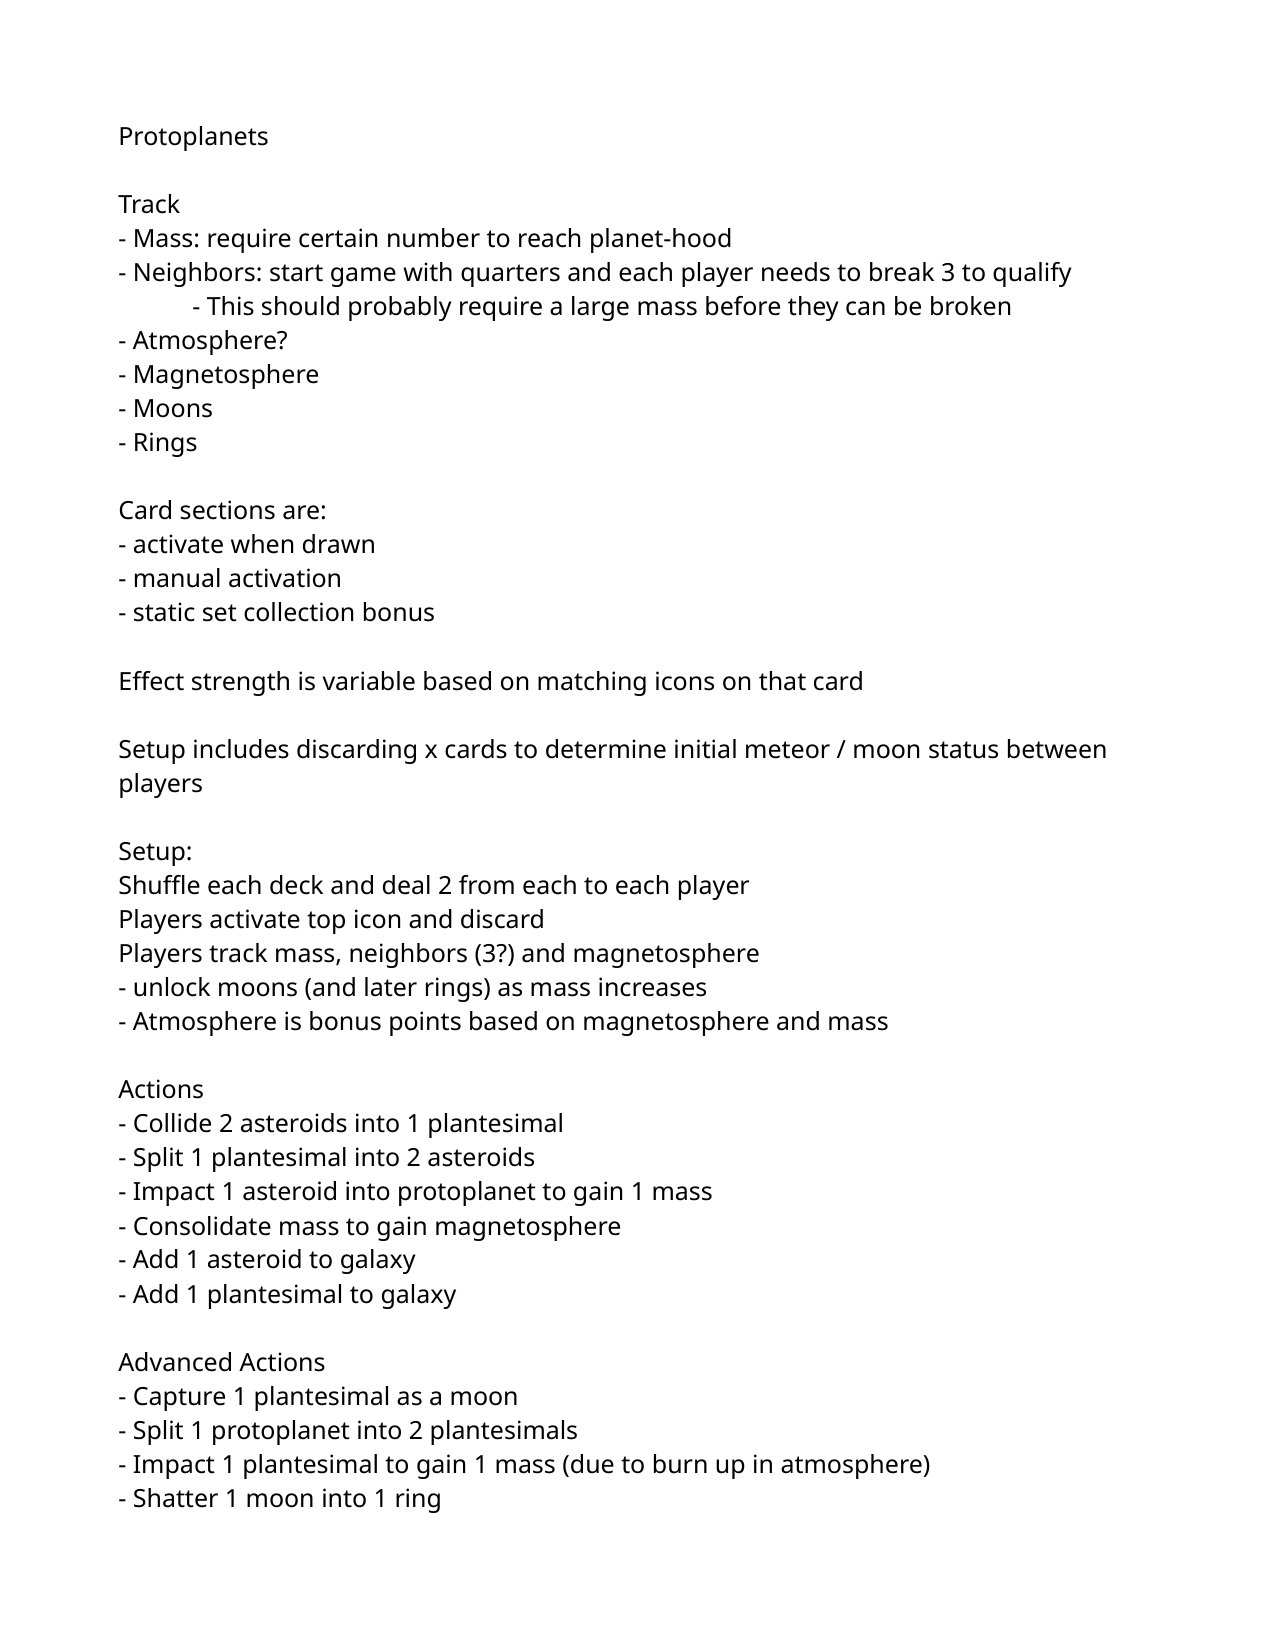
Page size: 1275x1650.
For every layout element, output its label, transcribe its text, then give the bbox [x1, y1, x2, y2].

text Effect strength is variable based on matching icons on that card [118, 663, 1157, 697]
text - Consolidate mass to gain magnetosphere [118, 1208, 1157, 1242]
text - activate when drawn [118, 527, 1157, 561]
text - Split 1 plantesimal into 2 asteroids [118, 1140, 1157, 1174]
text Protoplanets [118, 118, 1157, 152]
text - Capture 1 plantesimal as a moon [118, 1378, 1157, 1412]
text Advanced Actions [118, 1344, 1157, 1378]
text Setup includes discarding x cards to determine initial meteor / moon status between players [118, 731, 1157, 799]
text Players track mass, neighbors (3?) and magnetosphere [118, 936, 1157, 970]
text - Mass: require certain number to reach planet-hood [118, 220, 1157, 254]
text - Magnetosphere [118, 357, 1157, 391]
text - manual activation [118, 561, 1157, 595]
text Players activate top icon and discard [118, 902, 1157, 936]
text - unlock moons (and later rings) as mass increases [118, 970, 1157, 1004]
text Setup: [118, 833, 1157, 867]
text - Collide 2 asteroids into 1 plantesimal [118, 1106, 1157, 1140]
text - Rings [118, 425, 1157, 459]
text - Impact 1 plantesimal to gain 1 mass (due to burn up in atmosphere) [118, 1447, 1157, 1481]
text Actions [118, 1072, 1157, 1106]
text - Split 1 protoplanet into 2 plantesimals [118, 1412, 1157, 1447]
text - This should probably require a large mass before they can be broken [118, 288, 1157, 322]
text - Atmosphere is bonus points based on magnetosphere and mass [118, 1004, 1157, 1038]
text - Neighbors: start game with quarters and each player needs to break 3 to qualify [118, 254, 1157, 288]
text - Add 1 plantesimal to galaxy [118, 1276, 1157, 1310]
text - Atmosphere? [118, 322, 1157, 357]
text - Shatter 1 moon into 1 ring [118, 1481, 1157, 1515]
text Track [118, 186, 1157, 220]
text - Impact 1 asteroid into protoplanet to gain 1 mass [118, 1174, 1157, 1208]
text - static set collection bonus [118, 595, 1157, 629]
text - Moons [118, 391, 1157, 425]
text Shuffle each deck and deal 2 from each to each player [118, 867, 1157, 902]
text Card sections are: [118, 493, 1157, 527]
text - Add 1 asteroid to galaxy [118, 1242, 1157, 1276]
